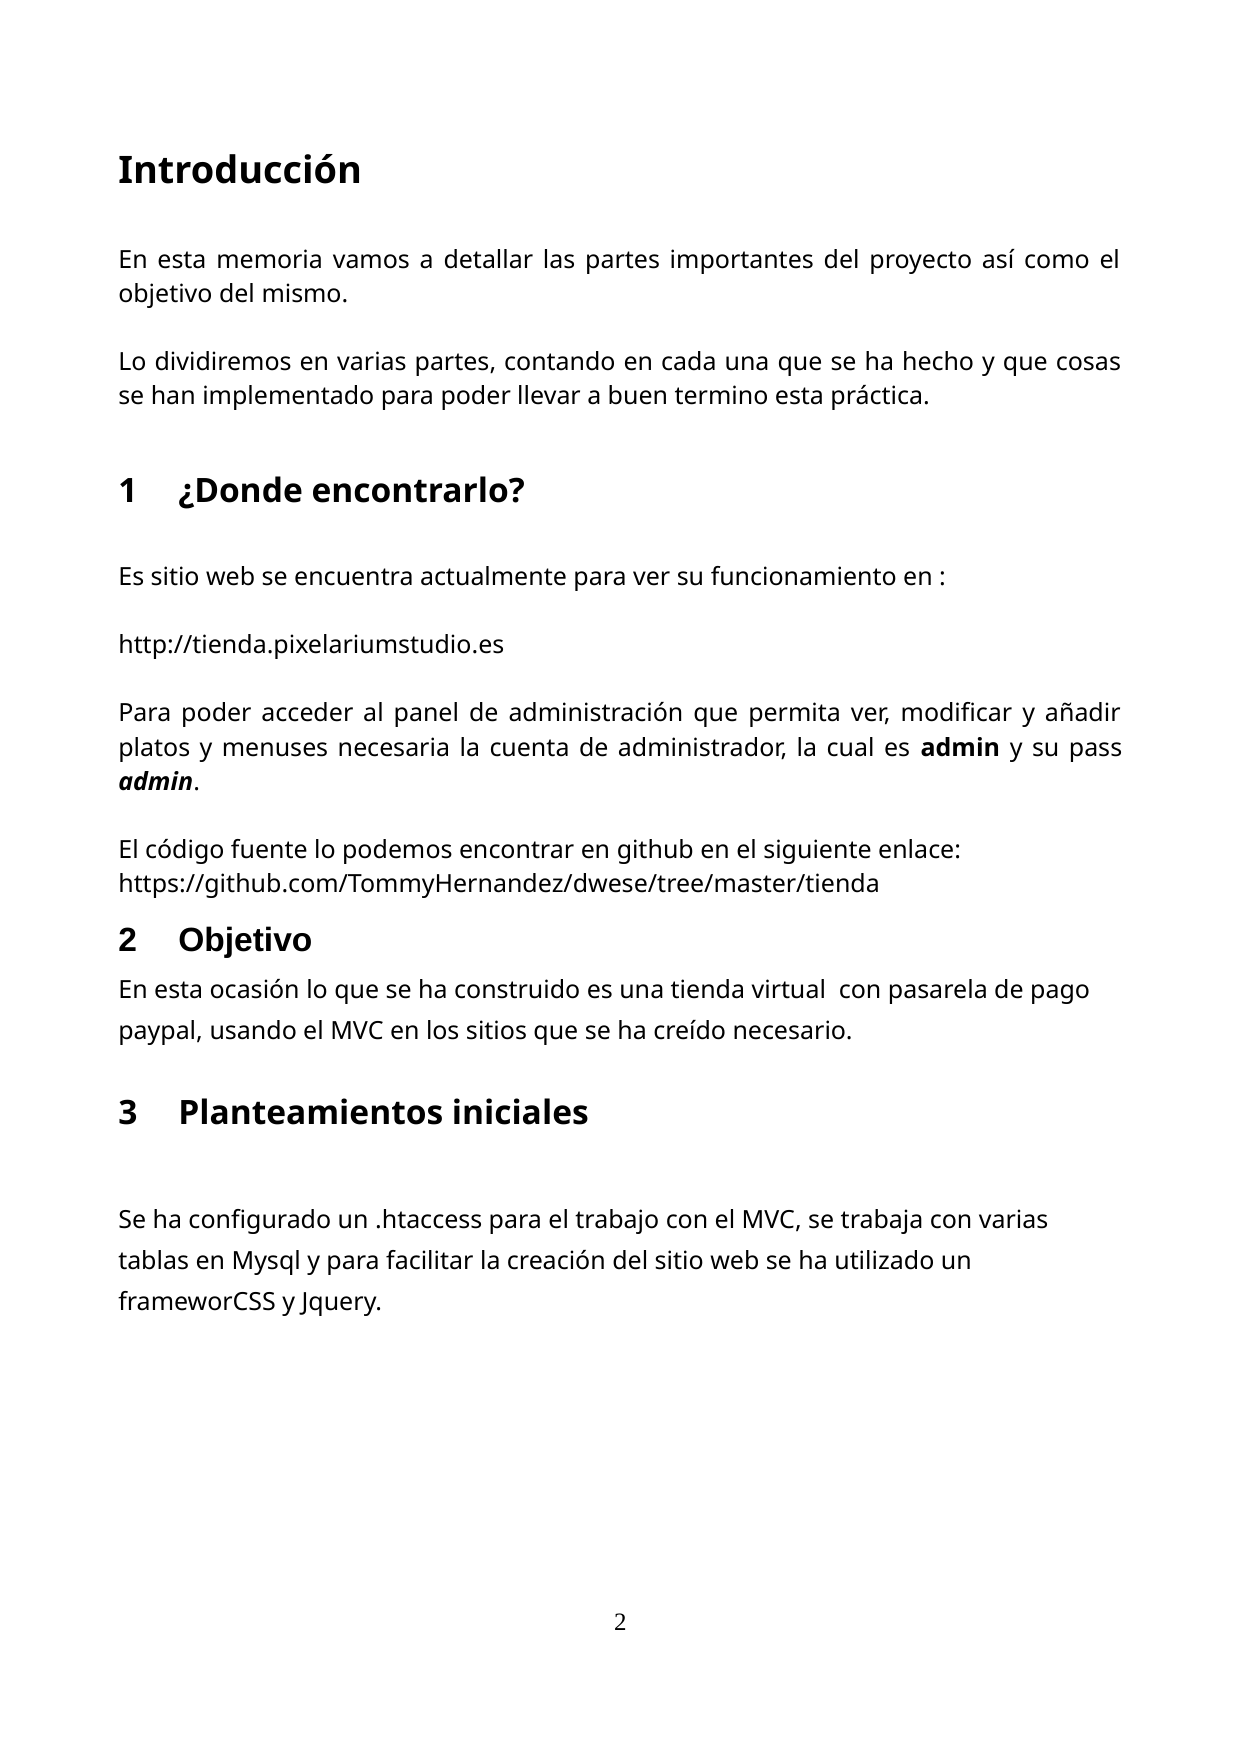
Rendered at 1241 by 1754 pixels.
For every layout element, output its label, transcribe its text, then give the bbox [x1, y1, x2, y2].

text Es sitio web se encuentra actualmente para ver su funcionamiento en : [118, 559, 1122, 593]
subtitle Introducción [118, 143, 1122, 195]
text https://github.com/TommyHernandez/dwese/tree/master/tienda [118, 865, 1122, 899]
subtitle ¿Donde encontrarlo? [118, 467, 1122, 512]
subtitle Planteamientos iniciales [118, 1088, 1122, 1134]
subtitle Objetivo [118, 920, 1122, 959]
text Para poder acceder al panel de administración que permita ver, modificar y añadir platos y menuses necesaria la cuenta de administrador, la cual es admin y su pass admin. [118, 695, 1122, 797]
text En esta memoria vamos a detallar las partes importantes del proyecto así como el objetivo del mismo. [118, 241, 1122, 309]
text En esta ocasión lo que se ha construido es una tienda virtual con pasarela de pago paypal, usando el MVC en los sitios que se ha creído necesario. [118, 971, 1122, 1046]
text http://tienda.pixelariumstudio.es [118, 627, 1122, 661]
text El código fuente lo podemos encontrar en github en el siguiente enlace: [118, 831, 1122, 865]
text Lo dividiremos en varias partes, contando en cada una que se ha hecho y que cosas se han implementado para poder llevar a buen termino esta práctica. [118, 343, 1122, 412]
text Se ha configurado un .htaccess para el trabajo con el MVC, se trabaja con varias tablas en Mysql y para facilitar la creación del sitio web se ha utilizado un frameworCSS y Jquery. [118, 1202, 1122, 1318]
